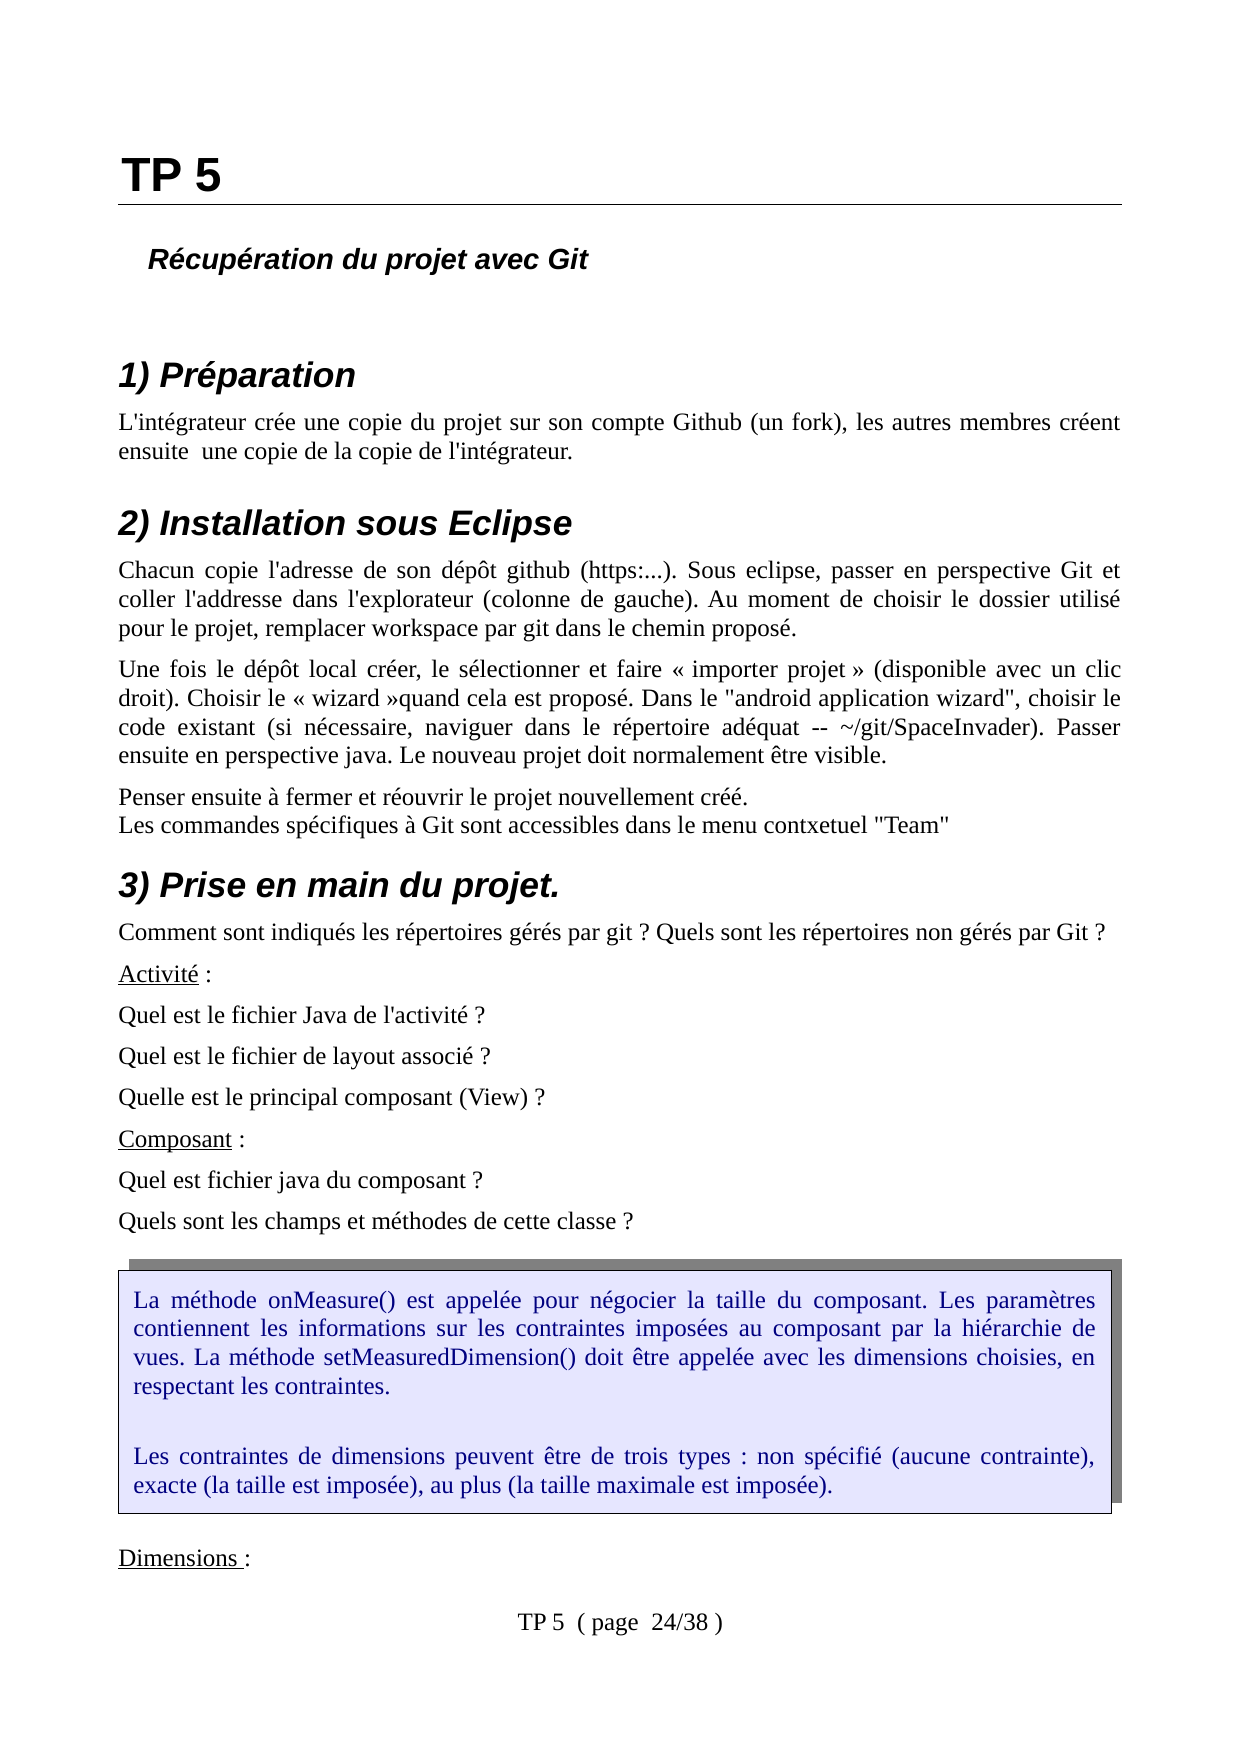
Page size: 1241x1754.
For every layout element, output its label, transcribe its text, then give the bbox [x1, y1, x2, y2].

subtitle 2) Installation sous Eclipse [118, 502, 1122, 543]
subtitle TP 5 [118, 143, 1122, 204]
text La méthode onMeasure() est appelée pour négocier la taille du composant. Les paramètres contiennent les informations sur les contraintes imposées au composant par la hiérarchie de vues. La méthode setMeasuredDimension() doit être appelée avec les dimensions choisies, en respectant les contraintes. [119, 1271, 1111, 1400]
text Penser ensuite à fermer et réouvrir le projet nouvellement créé. [118, 782, 1122, 810]
text Activité : [118, 959, 1122, 987]
subtitle 3) Prise en main du projet. [118, 864, 1122, 905]
text Quelle est le principal composant (View) ? [118, 1082, 1122, 1111]
subtitle Récupération du projet avec Git [118, 242, 1122, 275]
subtitle 1) Préparation [118, 354, 1122, 395]
text Une fois le dépôt local créer, le sélectionner et faire « importer projet » (disponible avec un clic droit). Choisir le « wizard »quand cela est proposé. Dans le "android application wizard", choisir le code existant (si nécessaire, naviguer dans le répertoire adéquat -- ~/git/SpaceInvader). Passer ensuite en perspective java. Le nouveau projet doit normalement être visible. [118, 654, 1122, 769]
text Dimensions : [118, 1543, 1122, 1572]
text Quel est fichier java du composant ? [118, 1165, 1122, 1194]
text Quel est le fichier Java de l'activité ? [118, 1000, 1122, 1029]
text Quel est le fichier de layout associé ? [118, 1041, 1122, 1070]
text Composant : [118, 1124, 1122, 1152]
text Les commandes spécifiques à Git sont accessibles dans le menu contxetuel "Team" [118, 810, 1122, 839]
text Les contraintes de dimensions peuvent être de trois types : non spécifié (aucune contrainte), exacte (la taille est imposée), au plus (la taille maximale est imposée). [119, 1426, 1111, 1513]
text Chacun copie l'adresse de son dépôt github (https:...). Sous eclipse, passer en perspective Git et coller l'addresse dans l'explorateur (colonne de gauche). Au moment de choisir le dossier utilisé pour le projet, remplacer workspace par git dans le chemin proposé. [118, 555, 1122, 642]
text L'intégrateur crée une copie du projet sur son compte Github (un fork), les autres membres créent ensuite une copie de la copie de l'intégrateur. [118, 407, 1122, 465]
text Quels sont les champs et méthodes de cette classe ? [118, 1206, 1122, 1235]
text Comment sont indiqués les répertoires gérés par git ? Quels sont les répertoires non gérés par Git ? [118, 917, 1122, 946]
